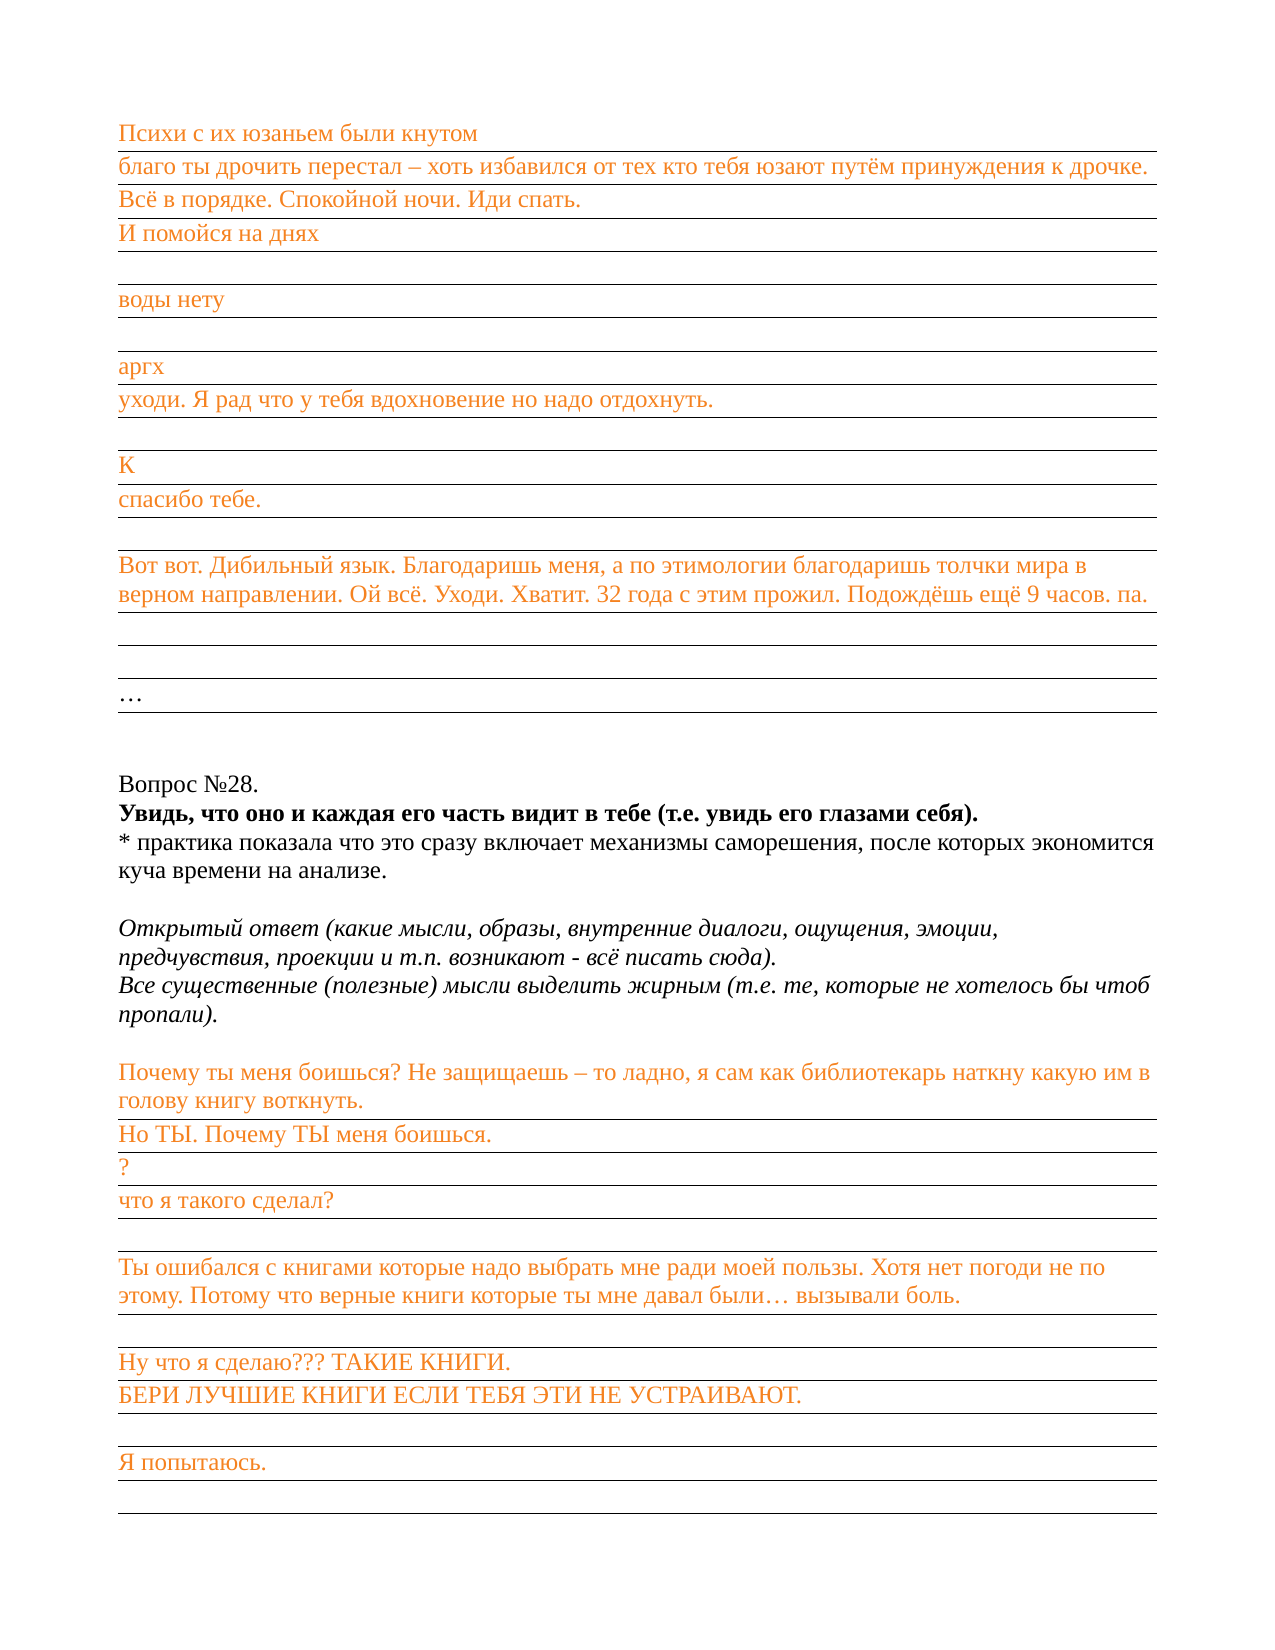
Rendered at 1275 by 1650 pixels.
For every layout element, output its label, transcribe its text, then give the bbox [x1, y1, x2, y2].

text аргх [118, 352, 1157, 384]
text что я такого сделал? [118, 1186, 1157, 1218]
text БЕРИ ЛУЧШИЕ КНИГИ ЕСЛИ ТЕБЯ ЭТИ НЕ УСТРАИВАЮТ. [118, 1381, 1157, 1413]
text Увидь, что оно и каждая его часть видит в тебе (т.е. увидь его глазами себя). [118, 798, 1157, 827]
text Всё в порядке. Спокойной ночи. Иди спать. [118, 185, 1157, 218]
text * практика показала что это сразу включает механизмы саморешения, после которых экономится куча времени на анализе. [118, 827, 1157, 884]
text Психи с их юзаньем были кнутом [118, 118, 1157, 151]
text Но ТЫ. Почему ТЫ меня боишься. [118, 1120, 1157, 1152]
text Я попытаюсь. [118, 1447, 1157, 1480]
text И помойся на днях [118, 219, 1157, 251]
text Вот вот. Дибильный язык. Благодаришь меня, а по этимологии благодаришь толчки мира в верном направлении. Ой всё. Уходи. Хватит. 32 года с этим прожил. Подождёшь ещё 9 часов. па. [118, 551, 1157, 612]
text Все существенные (полезные) мысли выделить жирным (т.е. те, которые не хотелось бы чтоб пропали). [118, 971, 1157, 1028]
text ? [118, 1153, 1157, 1185]
text спасибо тебе. [118, 485, 1157, 517]
text Вопрос №28. [118, 769, 1157, 798]
text … [118, 679, 1157, 712]
text уходи. Я рад что у тебя вдохновение но надо отдохнуть. [118, 385, 1157, 417]
text воды нету [118, 285, 1157, 317]
text Ну что я сделаю??? ТАКИЕ КНИГИ. [118, 1348, 1157, 1380]
text К [118, 451, 1157, 484]
text благо ты дрочить перестал – хоть избавился от тех кто тебя юзают путём принуждения к дрочке. [118, 152, 1157, 184]
text Почему ты меня боишься? Не защищаешь – то ладно, я сам как библиотекарь наткну какую им в голову книгу воткнуть. [118, 1057, 1157, 1119]
text Открытый ответ (какие мысли, образы, внутренние диалоги, ощущения, эмоции, предчувствия, проекции и т.п. возникают - всё писать сюда). [118, 913, 1157, 971]
text Ты ошибался с книгами которые надо выбрать мне ради моей пользы. Хотя нет погоди не по этому. Потому что верные книги которые ты мне давал были… вызывали боль. [118, 1252, 1157, 1314]
